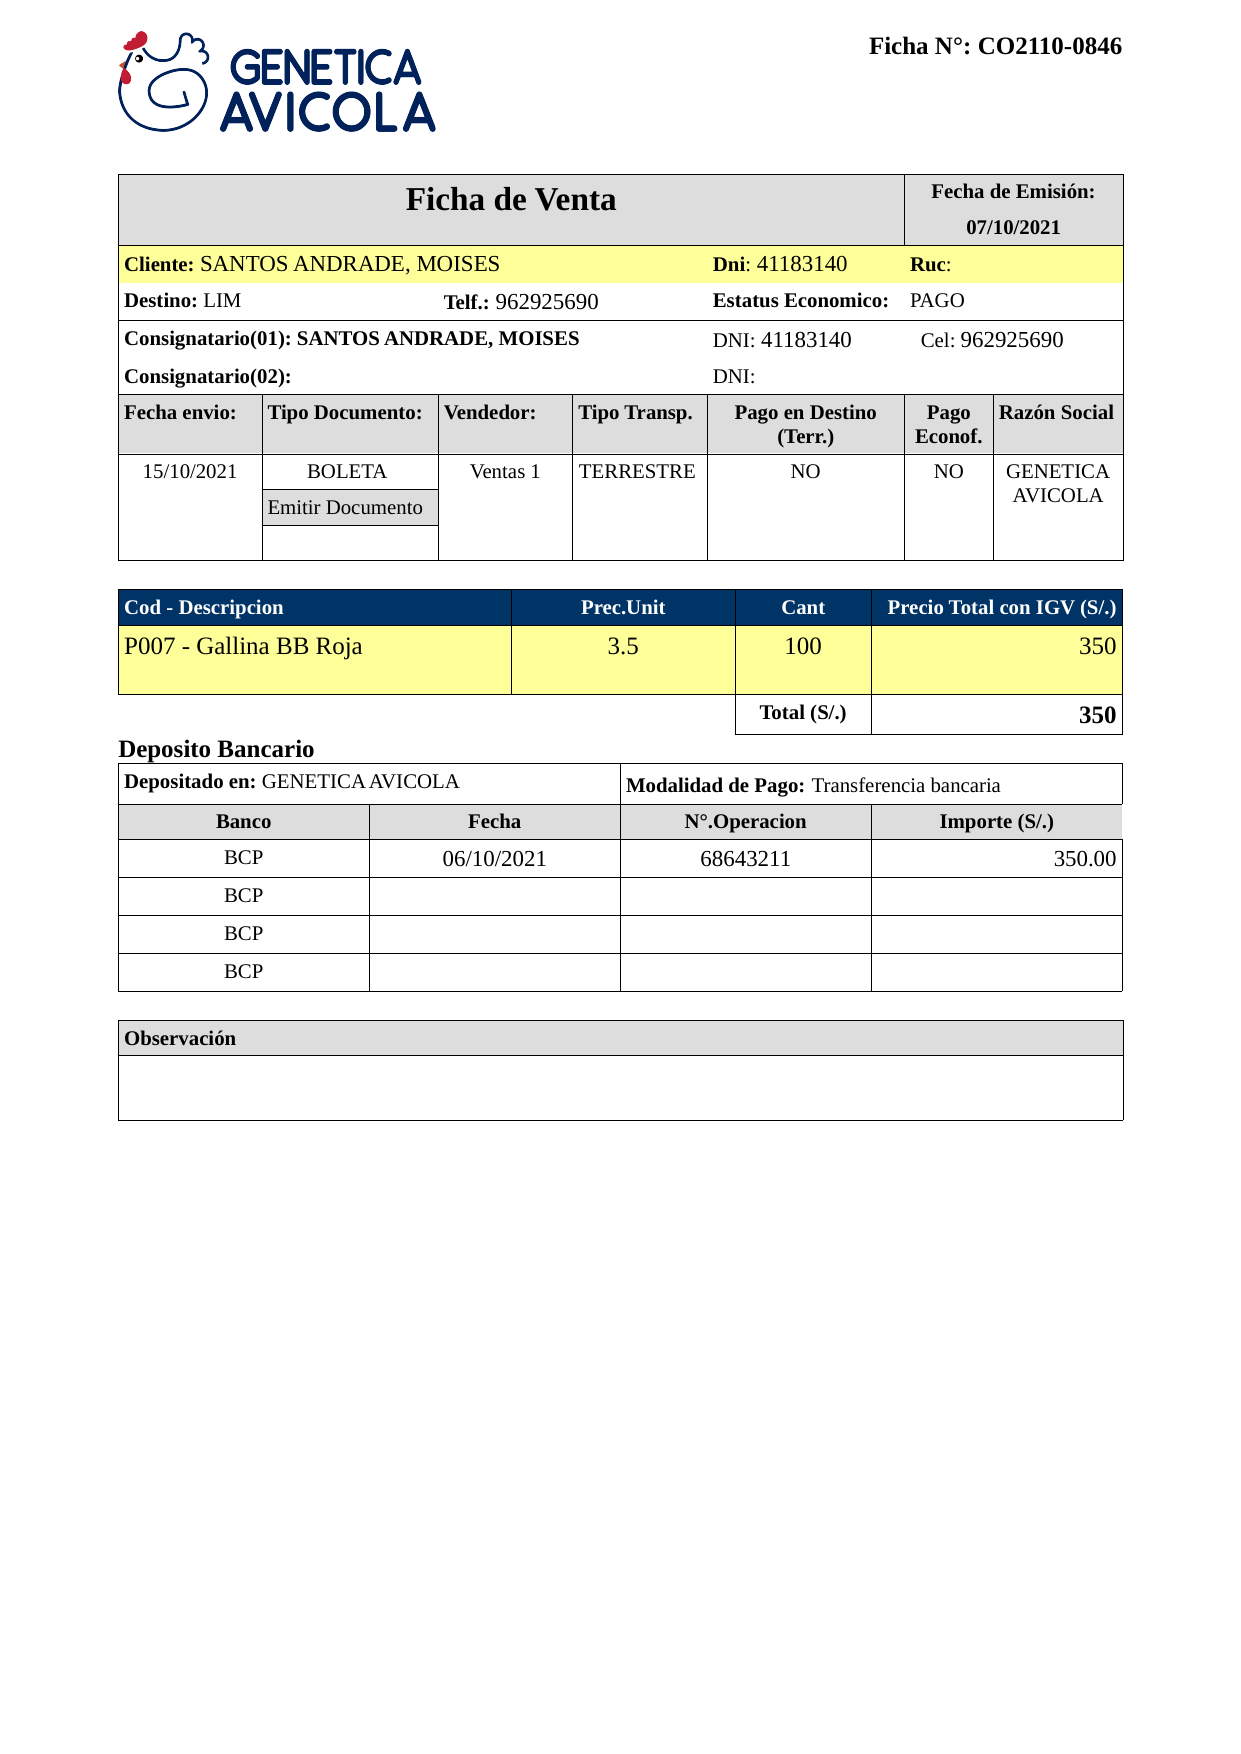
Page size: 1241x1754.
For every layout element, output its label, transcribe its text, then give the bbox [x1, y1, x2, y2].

table_cell [621, 954, 871, 991]
table_cell N°.Operacion [621, 805, 871, 839]
table_cell [370, 916, 620, 953]
table_cell Tipo Transp. [573, 395, 707, 453]
table_cell PAGO [904, 283, 1123, 320]
table_cell Cel: 962925690 [915, 321, 1123, 358]
table_cell Razón Social [994, 395, 1123, 453]
table_cell Emitir Documento [263, 490, 438, 525]
table_header Cant [736, 590, 871, 625]
table_cell Fecha envio: [119, 395, 262, 453]
table_cell [621, 916, 871, 953]
table_header Precio Total con IGV (S/.) [872, 590, 1122, 625]
table_cell Vendedor: [439, 395, 572, 453]
table_cell NO [905, 455, 993, 560]
table_cell Consignatario(02): [119, 358, 707, 394]
table_header Cod - Descripcion [119, 590, 511, 625]
table_header Ficha de Venta [119, 175, 904, 245]
table_cell 3.5 [512, 626, 735, 694]
table_cell GENETICA AVICOLA [994, 455, 1123, 560]
table_cell [621, 878, 871, 915]
table_cell Telf.: 962925690 [438, 283, 707, 320]
table_cell BCP [119, 878, 369, 915]
table_cell [872, 878, 1122, 915]
table_cell Tipo Documento: [263, 395, 438, 453]
table_header Depositado en: GENETICA AVICOLA [119, 764, 620, 803]
table_cell Total (S/.) [736, 695, 871, 734]
table_cell [872, 954, 1122, 991]
table_cell BOLETA [263, 455, 438, 489]
table_header Prec.Unit [512, 590, 735, 625]
table_cell Estatus Economico: [707, 283, 904, 320]
table_cell 68643211 [621, 840, 871, 877]
table_cell Pago Econof. [905, 395, 993, 453]
table_cell Importe (S/.) [872, 805, 1122, 839]
table_cell DNI: [707, 358, 1123, 394]
table_cell [118, 695, 511, 734]
table_cell [370, 954, 620, 991]
table_cell Dni: 41183140 [707, 246, 904, 283]
table_cell 350.00 [872, 840, 1122, 877]
table_cell [511, 695, 735, 734]
table_cell 15/10/2021 [119, 455, 262, 560]
picture [118, 31, 436, 132]
table_cell Fecha [370, 805, 620, 839]
table_cell 100 [736, 626, 871, 694]
table_cell [119, 1056, 1123, 1119]
table_cell Consignatario(01): SANTOS ANDRADE, MOISES [119, 321, 707, 358]
table_cell TERRESTRE [573, 455, 707, 560]
table_cell [263, 526, 438, 560]
table_header Fecha de Emisión: [905, 175, 1123, 209]
table_cell Ruc: [904, 246, 1123, 283]
table_header Modalidad de Pago: Transferencia bancaria [621, 764, 1122, 803]
table_cell Destino: LIM [119, 283, 438, 320]
table_cell P007 - Gallina BB Roja [119, 626, 511, 694]
table_cell 06/10/2021 [370, 840, 620, 877]
table_cell 350 [872, 695, 1122, 734]
table_cell Pago en Destino (Terr.) [708, 395, 904, 453]
table_cell Cliente: SANTOS ANDRADE, MOISES [119, 246, 707, 283]
table_cell BCP [119, 840, 369, 877]
table_cell [370, 878, 620, 915]
table_cell 350 [872, 626, 1122, 694]
table_cell NO [708, 455, 904, 560]
table_cell BCP [119, 916, 369, 953]
text Deposito Bancario [118, 734, 1122, 763]
table_header Observación [119, 1021, 1123, 1055]
table_cell 07/10/2021 [905, 209, 1123, 245]
table_cell Ventas 1 [439, 455, 572, 560]
table_cell [872, 916, 1122, 953]
table_cell DNI: 41183140 [707, 321, 915, 358]
table_cell Banco [119, 805, 369, 839]
table_cell BCP [119, 954, 369, 991]
